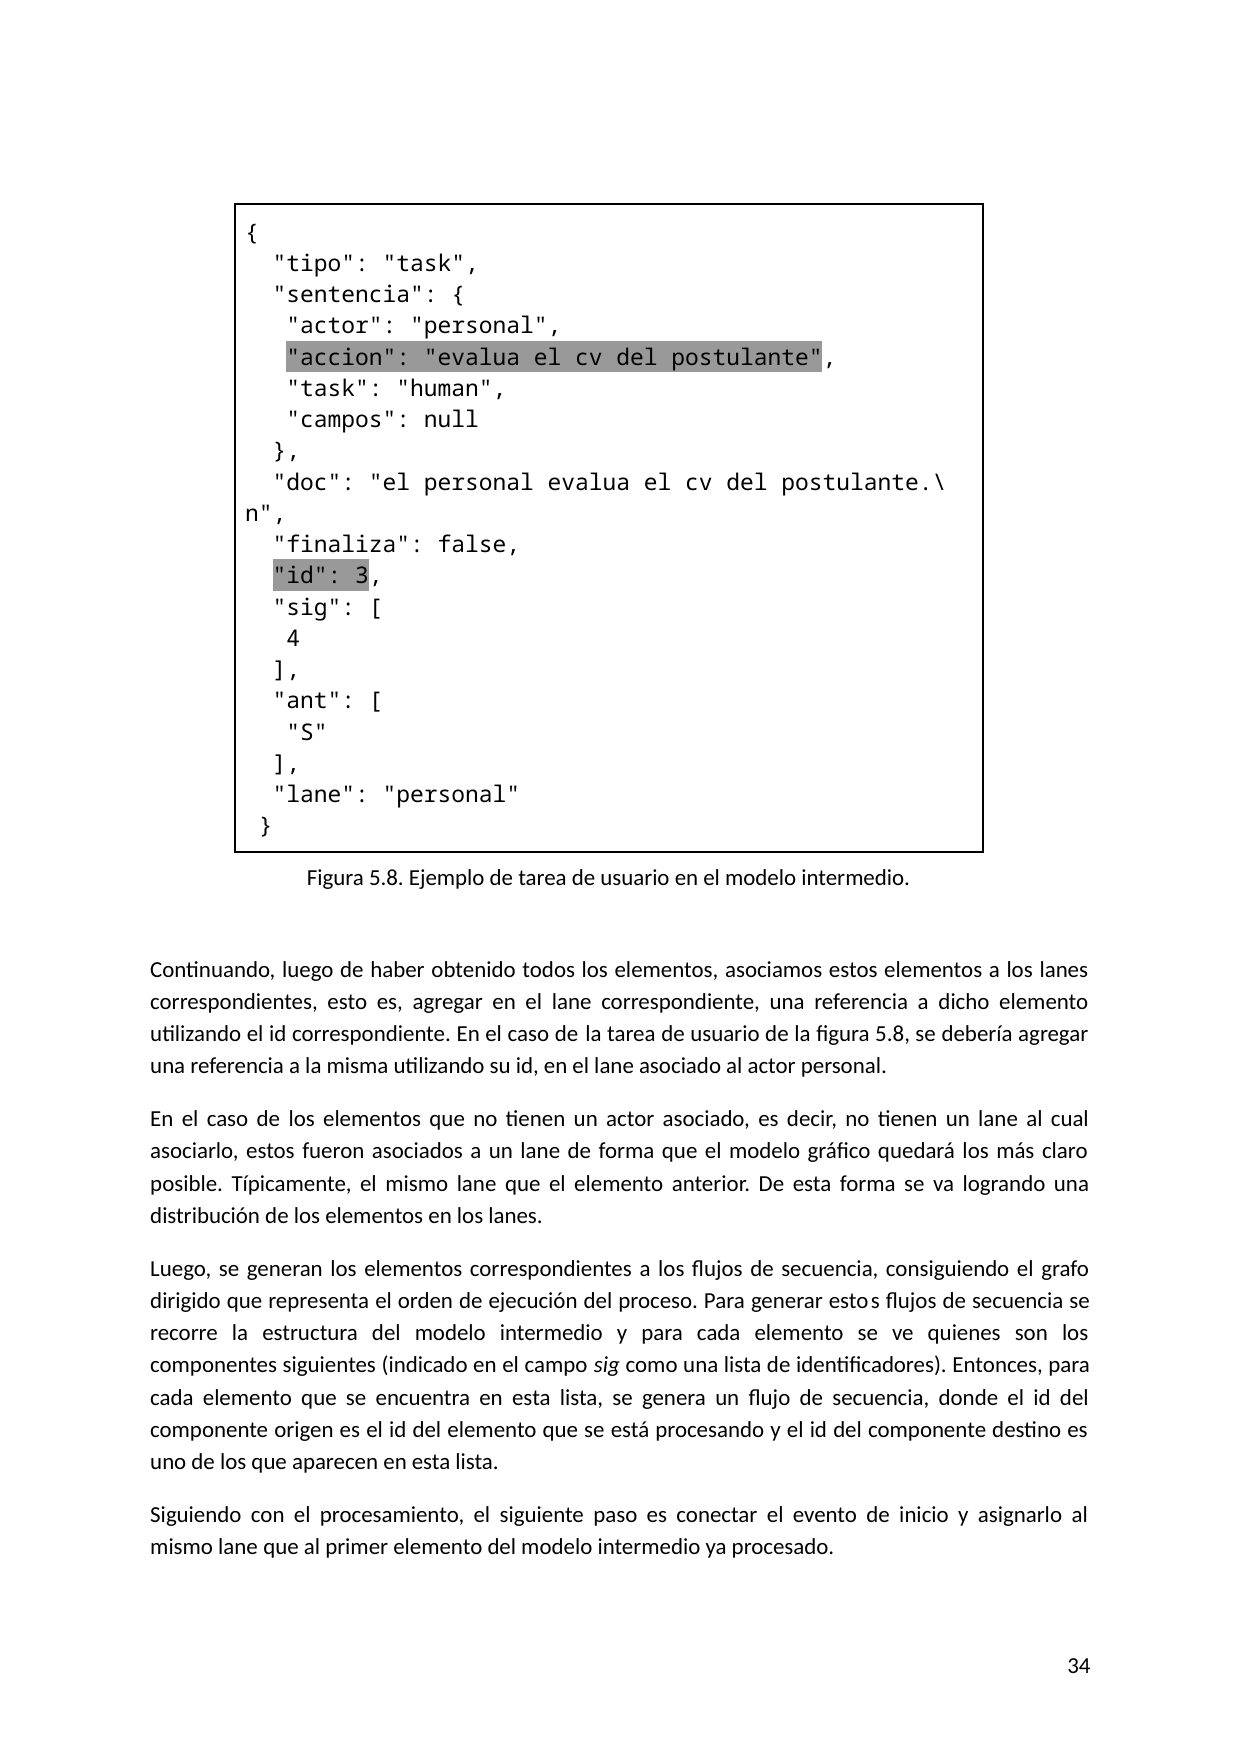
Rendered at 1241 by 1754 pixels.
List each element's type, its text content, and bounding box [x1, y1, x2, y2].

table_cell Figura 5.8. Ejemplo de tarea de usuario en el modelo intermedio. [235, 853, 983, 902]
text Continuando, luego de haber obtenido todos los elementos, asociamos estos elementos a los lanes correspondientes, esto es, agregar en el lane correspondiente, una referencia a dicho elemento utilizando el id correspondiente. En el caso de la tarea de usuario de la figura 5.8, se debería agregar una referencia a la misma utilizando su id, en el lane asociado al actor personal. [150, 955, 1090, 1079]
text Luego, se generan los elementos correspondientes a los flujos de secuencia, consiguiendo el grafo dirigido que representa el orden de ejecución del proceso. Para generar estos flujos de secuencia se recorre la estructura del modelo intermedio y para cada elemento se ve quienes son los componentes siguientes (indicado en el campo sig como una lista de identificadores). Entonces, para cada elemento que se encuentra en esta lista, se genera un flujo de secuencia, donde el id del componente origen es el id del elemento que se está procesando y el id del componente destino es uno de los que aparecen en esta lista. [150, 1254, 1090, 1475]
table_header { "tipo": "task", "sentencia": { "actor": "personal", "accion": "evalua el cv del postulante", "task": "human", "campos": null }, "doc": "el personal evalua el cv del postulante.\n", "finaliza": false, "id": 3, "sig": [ 4 ], "ant": [ "S" ], "lane": "personal" } [236, 205, 982, 851]
text En el caso de los elementos que no tienen un actor asociado, es decir, no tienen un lane al cual asociarlo, estos fueron asociados a un lane de forma que el modelo gráfico quedará los más claro posible. Típicamente, el mismo lane que el elemento anterior. De esta forma se va logrando una distribución de los elementos en los lanes. [150, 1104, 1090, 1229]
text Siguiendo con el procesamiento, el siguiente paso es conectar el evento de inicio y asignarlo al mismo lane que al primer elemento del modelo intermedio ya procesado. [150, 1500, 1090, 1560]
